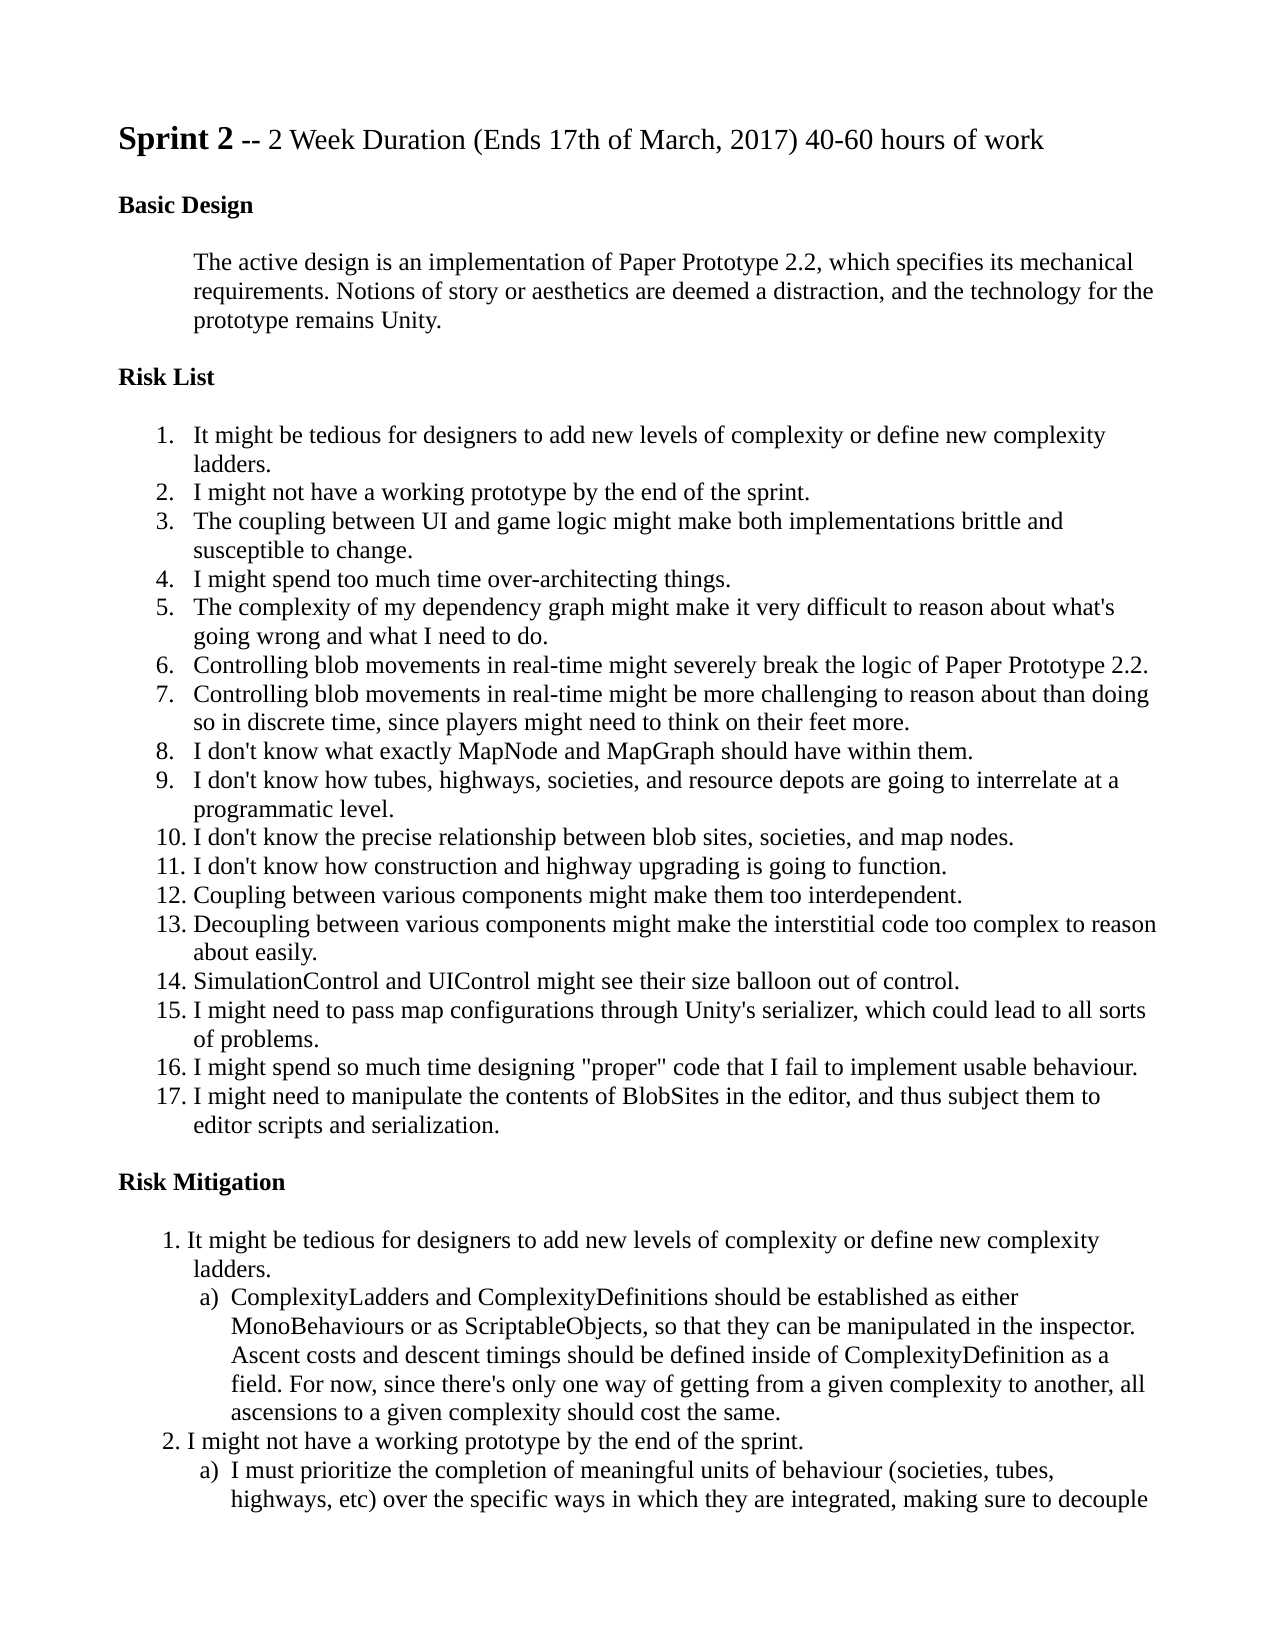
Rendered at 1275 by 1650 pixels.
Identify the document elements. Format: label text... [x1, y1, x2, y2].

text Sprint 2 -- 2 Week Duration (Ends 17th of March, 2017) 40-60 hours of work [118, 118, 1157, 156]
list I might spend too much time over-architecting things. [156, 564, 1157, 592]
text Risk List [118, 362, 1157, 391]
list ComplexityLadders and ComplexityDefinitions should be established as either MonoBehaviours or as ScriptableObjects, so that they can be manipulated in the inspector. Ascent costs and descent timings should be defined inside of ComplexityDefinition as a field. For now, since there's only one way of getting from a given complexity to another, all ascensions to a given complexity should cost the same. [193, 1282, 1157, 1426]
list The coupling between UI and game logic might make both implementations brittle and susceptible to change. [156, 506, 1157, 564]
list It might be tedious for designers to add new levels of complexity or define new complexity ladders. [156, 1225, 1157, 1282]
list Decoupling between various components might make the interstitial code too complex to reason about easily. [156, 909, 1157, 966]
list I might not have a working prototype by the end of the sprint. [156, 1426, 1157, 1455]
list I might need to manipulate the contents of BlobSites in the editor, and thus subject them to editor scripts and serialization. [156, 1081, 1157, 1139]
list It might be tedious for designers to add new levels of complexity or define new complexity ladders. [156, 420, 1157, 477]
list Controlling blob movements in real-time might be more challenging to reason about than doing so in discrete time, since players might need to think on their feet more. [156, 679, 1157, 736]
text Basic Design [118, 190, 1157, 219]
list Coupling between various components might make them too interdependent. [156, 880, 1157, 909]
list I might not have a working prototype by the end of the sprint. [156, 477, 1157, 506]
list I don't know the precise relationship between blob sites, societies, and map nodes. [156, 822, 1157, 851]
text Risk Mitigation [118, 1167, 1157, 1196]
list I don't know how construction and highway upgrading is going to function. [156, 851, 1157, 880]
text The active design is an implementation of Paper Prototype 2.2, which specifies its mechanical requirements. Notions of story or aesthetics are deemed a distraction, and the technology for the prototype remains Unity. [193, 247, 1157, 334]
list SimulationControl and UIControl might see their size balloon out of control. [156, 966, 1157, 995]
list The complexity of my dependency graph might make it very difficult to reason about what's going wrong and what I need to do. [156, 592, 1157, 650]
list I might need to pass map configurations through Unity's serializer, which could lead to all sorts of problems. [156, 995, 1157, 1052]
list I must prioritize the completion of meaningful units of behaviour (societies, tubes, highways, etc) over the specific ways in which they are integrated, making sure to decouple [193, 1455, 1157, 1512]
list I might spend so much time designing "proper" code that I fail to implement usable behaviour. [156, 1052, 1157, 1081]
list I don't know what exactly MapNode and MapGraph should have within them. [156, 736, 1157, 765]
list I don't know how tubes, highways, societies, and resource depots are going to interrelate at a programmatic level. [156, 765, 1157, 822]
list Controlling blob movements in real-time might severely break the logic of Paper Prototype 2.2. [156, 650, 1157, 679]
